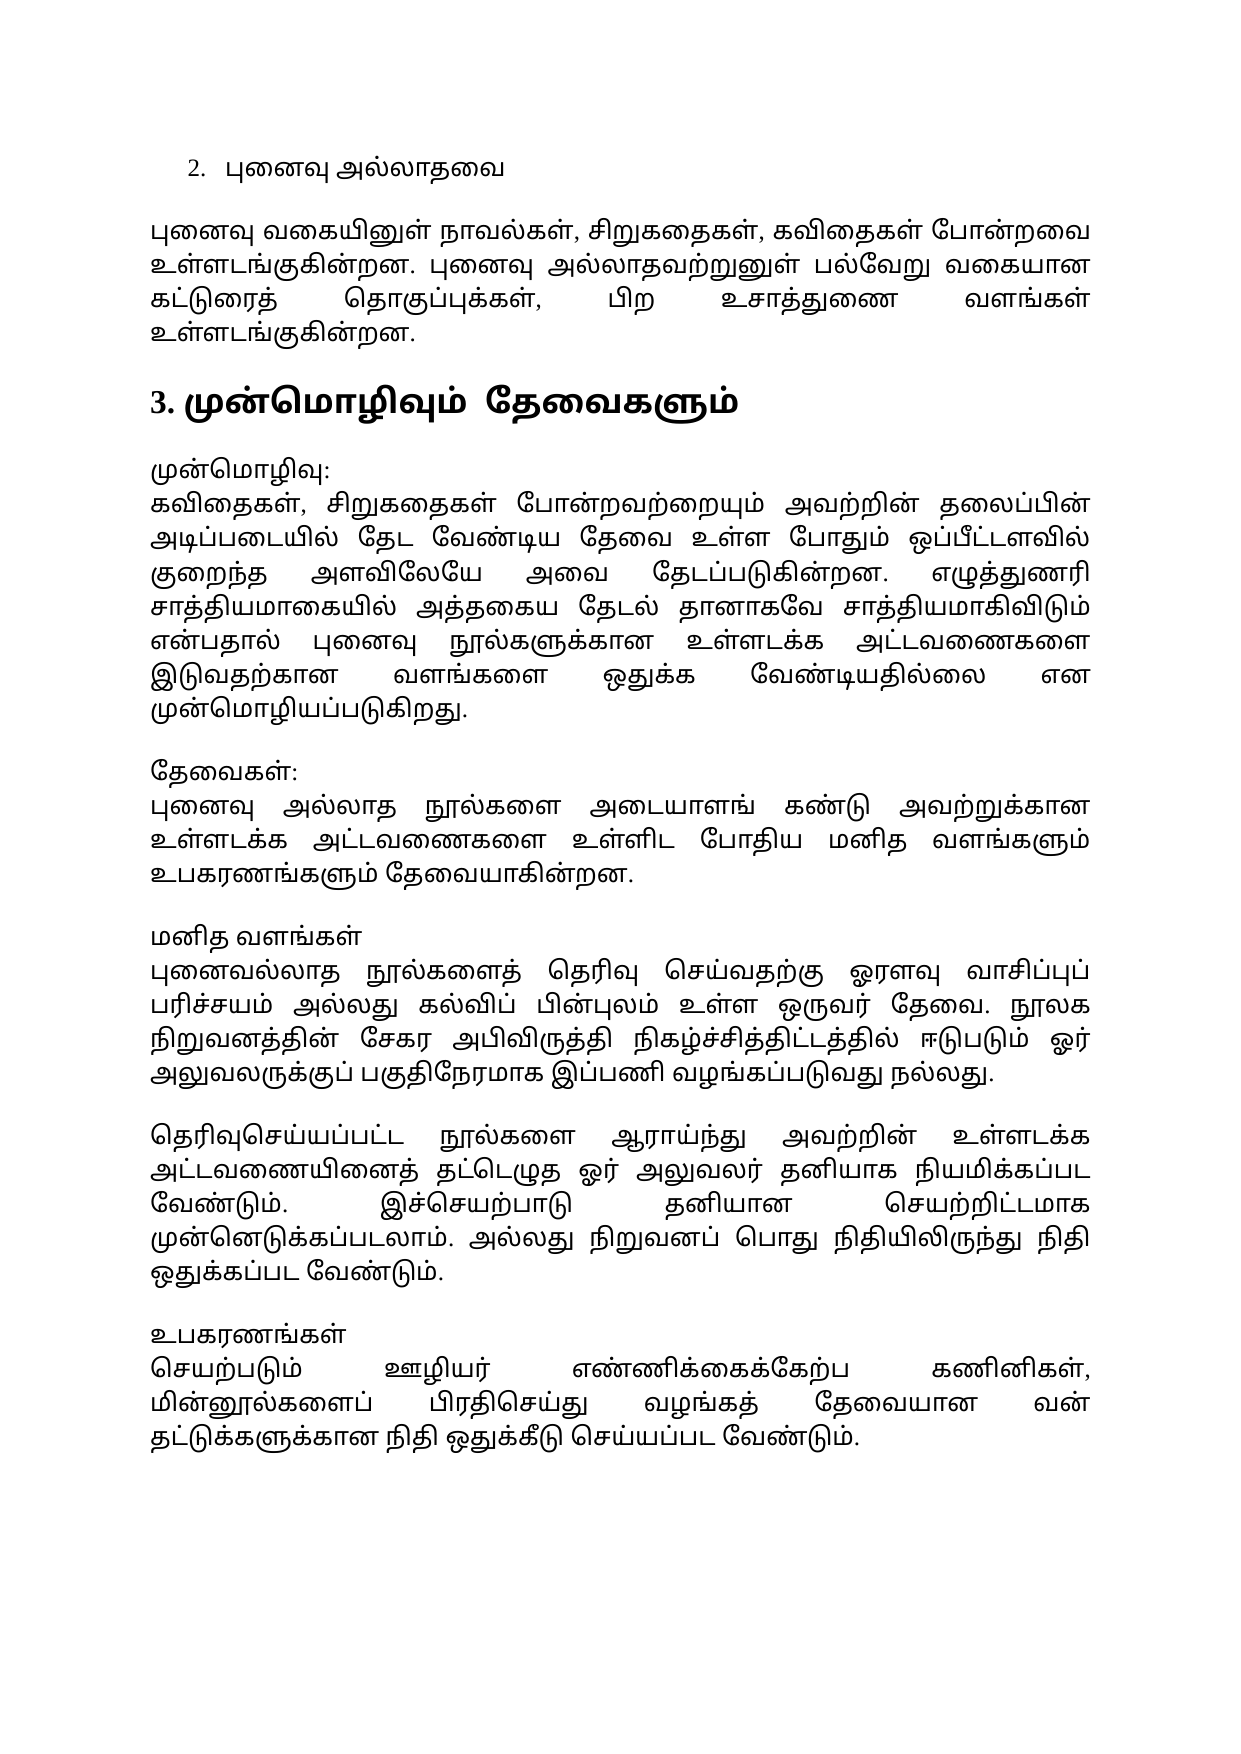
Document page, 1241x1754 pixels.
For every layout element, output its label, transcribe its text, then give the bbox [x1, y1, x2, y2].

text கவிதைகள், சிறுகதைகள் போன்றவற்றையும் அவற்றின் தலைப்பின் அடிப்படையில் தேட வேண்டிய தேவை உள்ள போதும் ஒப்பீட்டளவில் குறைந்த அளவிலேயே அவை தேடப்படுகின்றன. எழுத்துணரி சாத்தியமாகையில் அத்தகைய தேடல் தானாகவே சாத்தியமாகிவிடும் என்பதால் புனைவு நூல்களுக்கான உள்ளடக்க அட்டவணைகளை இடுவதற்கான வளங்களை ஒதுக்க வேண்டியதில்லை என முன்மொழியப்படுகிறது. [150, 486, 1091, 724]
text 3. முன்மொழிவும் தேவைகளும் [150, 378, 1091, 423]
text புனைவு வகையினுள் நாவல்கள், சிறுகதைகள், கவிதைகள் போன்றவை உள்ளடங்குகின்றன. புனைவு அல்லாதவற்றுனுள் பல்வேறு வகையான கட்டுரைத் தொகுப்புக்கள், பிற உசாத்துணை வளங்கள் உள்ளடங்குகின்றன. [150, 213, 1091, 349]
text தேவைகள்: [150, 753, 1091, 787]
text தெரிவுசெய்யப்பட்ட நூல்களை ஆராய்ந்து அவற்றின் உள்ளடக்க அட்டவணையினைத் தட்டெழுத ஓர் அலுவலர் தனியாக நியமிக்கப்பட வேண்டும். இச்செயற்பாடு தனியான செயற்றிட்டமாக முன்னெடுக்கப்படலாம். அல்லது நிறுவனப் பொது நிதியிலிருந்து நிதி ஒதுக்கப்பட வேண்டும். [150, 1117, 1091, 1288]
text புனைவல்லாத நூல்களைத் தெரிவு செய்வதற்கு ஓரளவு வாசிப்புப் பரிச்சயம் அல்லது கல்விப் பின்புலம் உள்ள ஒருவர் தேவை. நூலக நிறுவனத்தின் சேகர அபிவிருத்தி நிகழ்ச்சித்திட்டத்தில் ஈடுபடும் ஓர் அலுவலருக்குப் பகுதிநேரமாக இப்பணி வழங்கப்படுவது நல்லது. [150, 952, 1091, 1088]
text உபகரணங்கள் [150, 1316, 1091, 1350]
list புனைவு அல்லாதவை [187, 150, 1091, 184]
text செயற்படும் ஊழியர் எண்ணிக்கைக்கேற்ப கணினிகள், மின்னூல்களைப் பிரதிசெய்து வழங்கத் தேவையான வன் தட்டுக்களுக்கான நிதி ஒதுக்கீடு செய்யப்பட வேண்டும். [150, 1350, 1091, 1453]
text மனித வளங்கள் [150, 918, 1091, 952]
text முன்மொழிவு: [150, 452, 1091, 486]
text புனைவு அல்லாத நூல்களை அடையாளங் கண்டு அவற்றுக்கான உள்ளடக்க அட்டவணைகளை உள்ளிட போதிய மனித வளங்களும் உபகரணங்களும் தேவையாகின்றன. [150, 787, 1091, 889]
